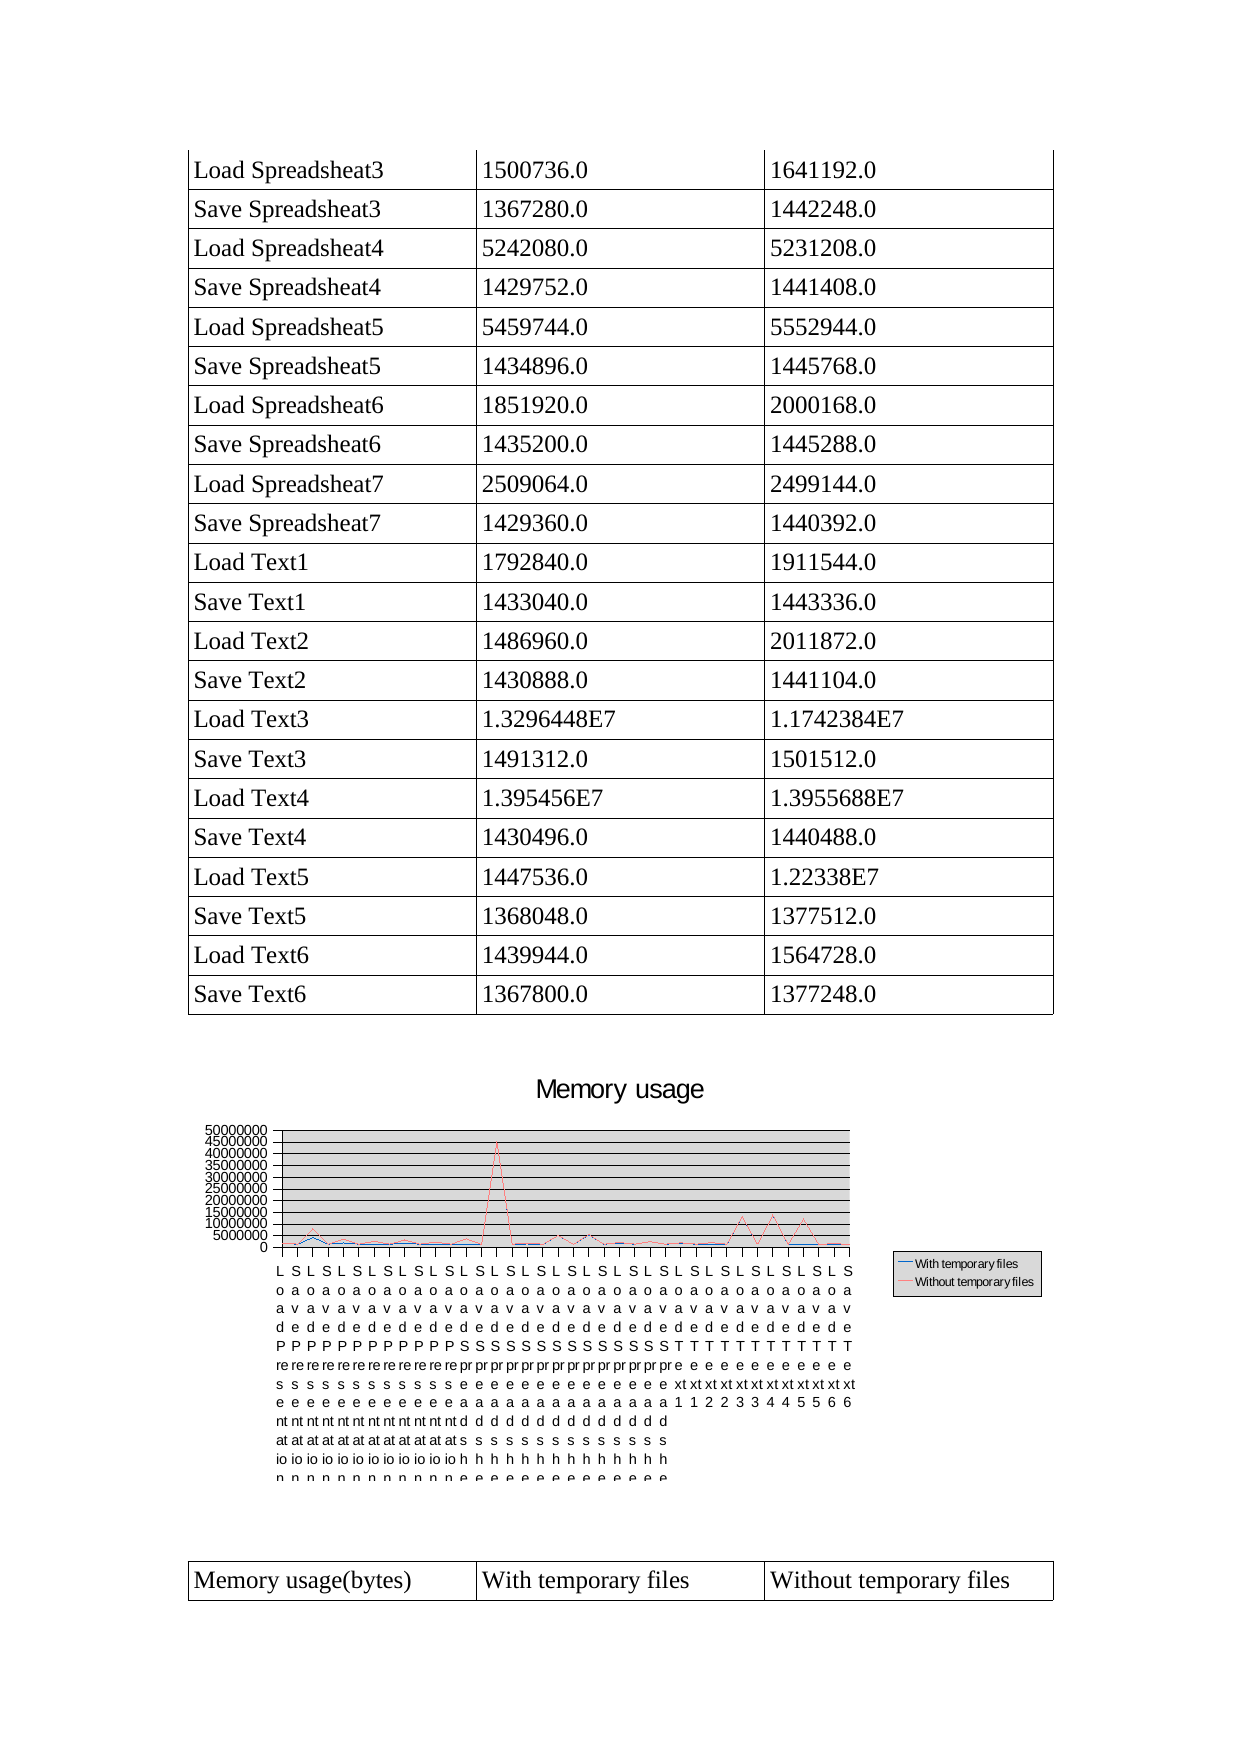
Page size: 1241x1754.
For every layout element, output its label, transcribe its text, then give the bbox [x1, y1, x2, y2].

table_cell 1.22338E7 [765, 858, 1053, 896]
table_cell Load Spreadsheat5 [189, 308, 476, 346]
table_cell 1443336.0 [765, 583, 1053, 621]
table_cell 1433040.0 [477, 583, 764, 621]
table_cell 1429752.0 [477, 269, 764, 307]
table_cell Save Text1 [189, 583, 476, 621]
table_cell 1851920.0 [477, 386, 764, 425]
table_cell 1440488.0 [765, 819, 1053, 857]
table_cell Load Spreadsheat4 [189, 229, 476, 268]
table_cell 2000168.0 [765, 386, 1053, 425]
table_cell 1792840.0 [477, 544, 764, 582]
table_cell 5552944.0 [765, 308, 1053, 346]
table_cell 1441104.0 [765, 661, 1053, 700]
table_cell Load Spreadsheat7 [189, 465, 476, 503]
table_cell 1.3296448E7 [477, 701, 764, 739]
table_cell 5231208.0 [765, 229, 1053, 268]
table_cell 1435200.0 [477, 426, 764, 464]
table_cell Load Text6 [189, 936, 476, 975]
table_cell Load Text1 [189, 544, 476, 582]
table_cell 1440392.0 [765, 504, 1053, 543]
table_cell 1377248.0 [765, 976, 1053, 1014]
table_cell Save Spreadsheat3 [189, 190, 476, 228]
table_cell 1430888.0 [477, 661, 764, 700]
table_cell 1434896.0 [477, 347, 764, 385]
table_cell 1429360.0 [477, 504, 764, 543]
table_cell 5459744.0 [477, 308, 764, 346]
table_cell Save Text6 [189, 976, 476, 1014]
table_cell 1486960.0 [477, 622, 764, 660]
table_cell Load Text5 [189, 858, 476, 896]
table_cell Save Text2 [189, 661, 476, 700]
table_cell 2509064.0 [477, 465, 764, 503]
table_cell 1641192.0 [765, 150, 1053, 189]
table_cell 1430496.0 [477, 819, 764, 857]
table_cell 1441408.0 [765, 269, 1053, 307]
table_cell 1564728.0 [765, 936, 1053, 975]
table_cell Save Spreadsheat5 [189, 347, 476, 385]
table_cell Load Spreadsheat6 [189, 386, 476, 425]
table_cell 1439944.0 [477, 936, 764, 975]
table_cell Save Text4 [189, 819, 476, 857]
table_header With temporary files [477, 1562, 764, 1600]
table_cell 1367800.0 [477, 976, 764, 1014]
table_cell 1.3955688E7 [765, 779, 1053, 818]
table_cell 1445768.0 [765, 347, 1053, 385]
table_cell 1445288.0 [765, 426, 1053, 464]
table_cell 1500736.0 [477, 150, 764, 189]
table_cell 2499144.0 [765, 465, 1053, 503]
table_cell Save Spreadsheat6 [189, 426, 476, 464]
table_cell 1442248.0 [765, 190, 1053, 228]
table_cell 1911544.0 [765, 544, 1053, 582]
table_cell Load Text3 [189, 701, 476, 739]
table_cell 1.1742384E7 [765, 701, 1053, 739]
table_cell 1.395456E7 [477, 779, 764, 818]
table_cell Save Text3 [189, 740, 476, 778]
table_cell 1447536.0 [477, 858, 764, 896]
table_cell 5242080.0 [477, 229, 764, 268]
table_header Without temporary files [765, 1562, 1053, 1600]
table_cell 1491312.0 [477, 740, 764, 778]
table_cell Load Text2 [189, 622, 476, 660]
table_header Memory usage(bytes) [189, 1562, 476, 1600]
table_cell 1377512.0 [765, 897, 1053, 935]
table_cell 1367280.0 [477, 190, 764, 228]
table_cell Save Text5 [189, 897, 476, 935]
table_cell 1368048.0 [477, 897, 764, 935]
table_cell Save Spreadsheat4 [189, 269, 476, 307]
table_cell Save Spreadsheat7 [189, 504, 476, 543]
table_cell Load Spreadsheat3 [189, 150, 476, 189]
table_cell Load Text4 [189, 779, 476, 818]
table_cell 1501512.0 [765, 740, 1053, 778]
table_cell 2011872.0 [765, 622, 1053, 660]
